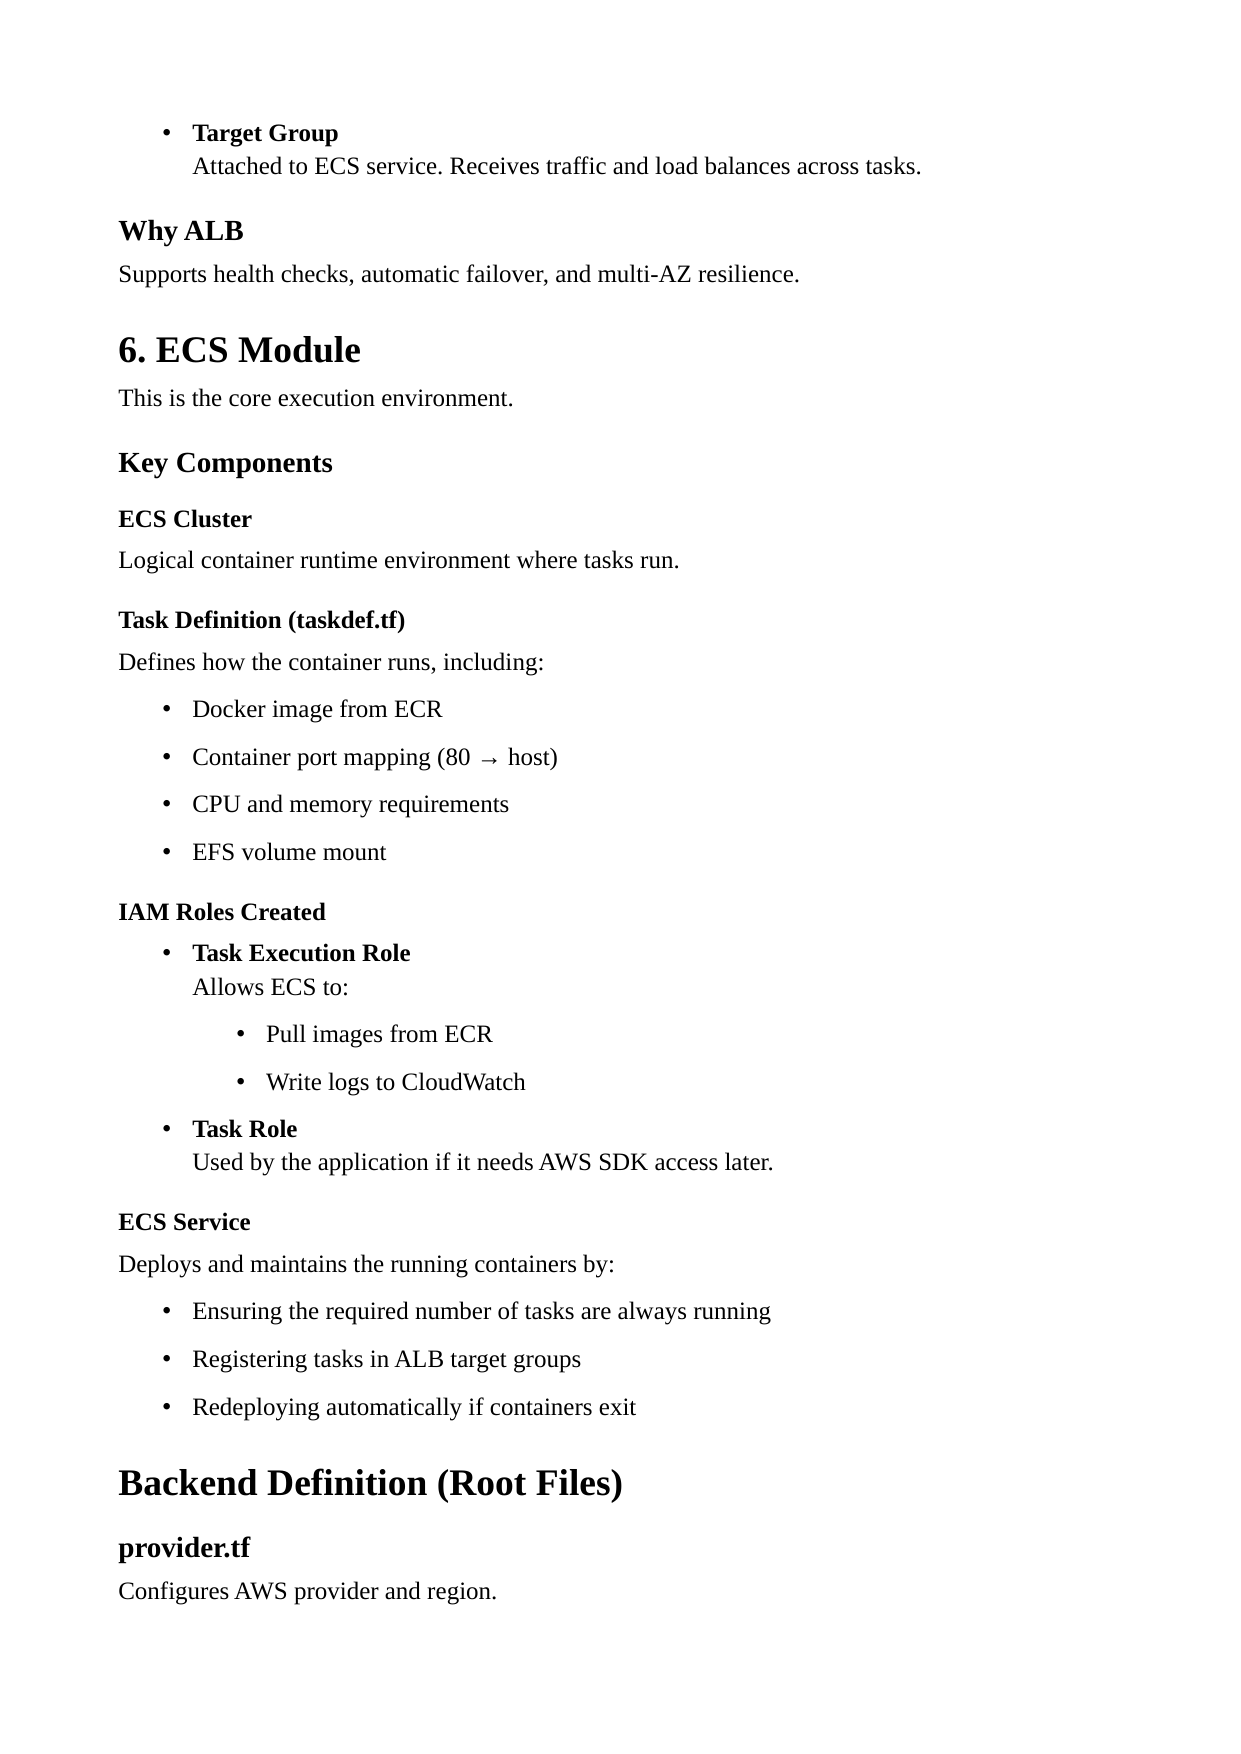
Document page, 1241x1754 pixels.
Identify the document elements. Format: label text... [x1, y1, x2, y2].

text Supports health checks, automatic failover, and multi-AZ resilience. [118, 259, 1122, 288]
list Redeploying automatically if containers exit [162, 1392, 1122, 1420]
list Task Role Used by the application if it needs AWS SDK access later. [162, 1114, 1122, 1176]
text Logical container runtime environment where tasks run. [118, 545, 1122, 574]
subtitle 6. ECS Module [118, 328, 1122, 371]
subtitle IAM Roles Created [118, 897, 1122, 926]
list Pull images from ECR [236, 1019, 1122, 1048]
subtitle ECS Service [118, 1207, 1122, 1236]
list Registering tasks in ALB target groups [162, 1344, 1122, 1373]
subtitle Key Components [118, 446, 1122, 479]
list Ensuring the required number of tasks are always running [162, 1296, 1122, 1325]
subtitle provider.tf [118, 1530, 1122, 1564]
subtitle Task Definition (taskdef.tf) [118, 606, 1122, 634]
text Defines how the container runs, including: [118, 647, 1122, 676]
subtitle ECS Cluster [118, 504, 1122, 533]
list Container port mapping (80 → host) [162, 742, 1122, 771]
subtitle Backend Definition (Root Files) [118, 1460, 1122, 1503]
list Docker image from ECR [162, 694, 1122, 723]
list Task Execution Role Allows ECS to: [162, 938, 1122, 1000]
list CPU and memory requirements [162, 789, 1122, 818]
text This is the core execution environment. [118, 383, 1122, 412]
list Target Group Attached to ECS service. Receives traffic and load balances across tasks. [162, 118, 1122, 180]
text Configures AWS provider and region. [118, 1576, 1122, 1605]
list EFS volume mount [162, 837, 1122, 866]
text Deploys and maintains the running containers by: [118, 1249, 1122, 1277]
subtitle Why ALB [118, 213, 1122, 247]
list Write logs to CloudWatch [236, 1067, 1122, 1096]
